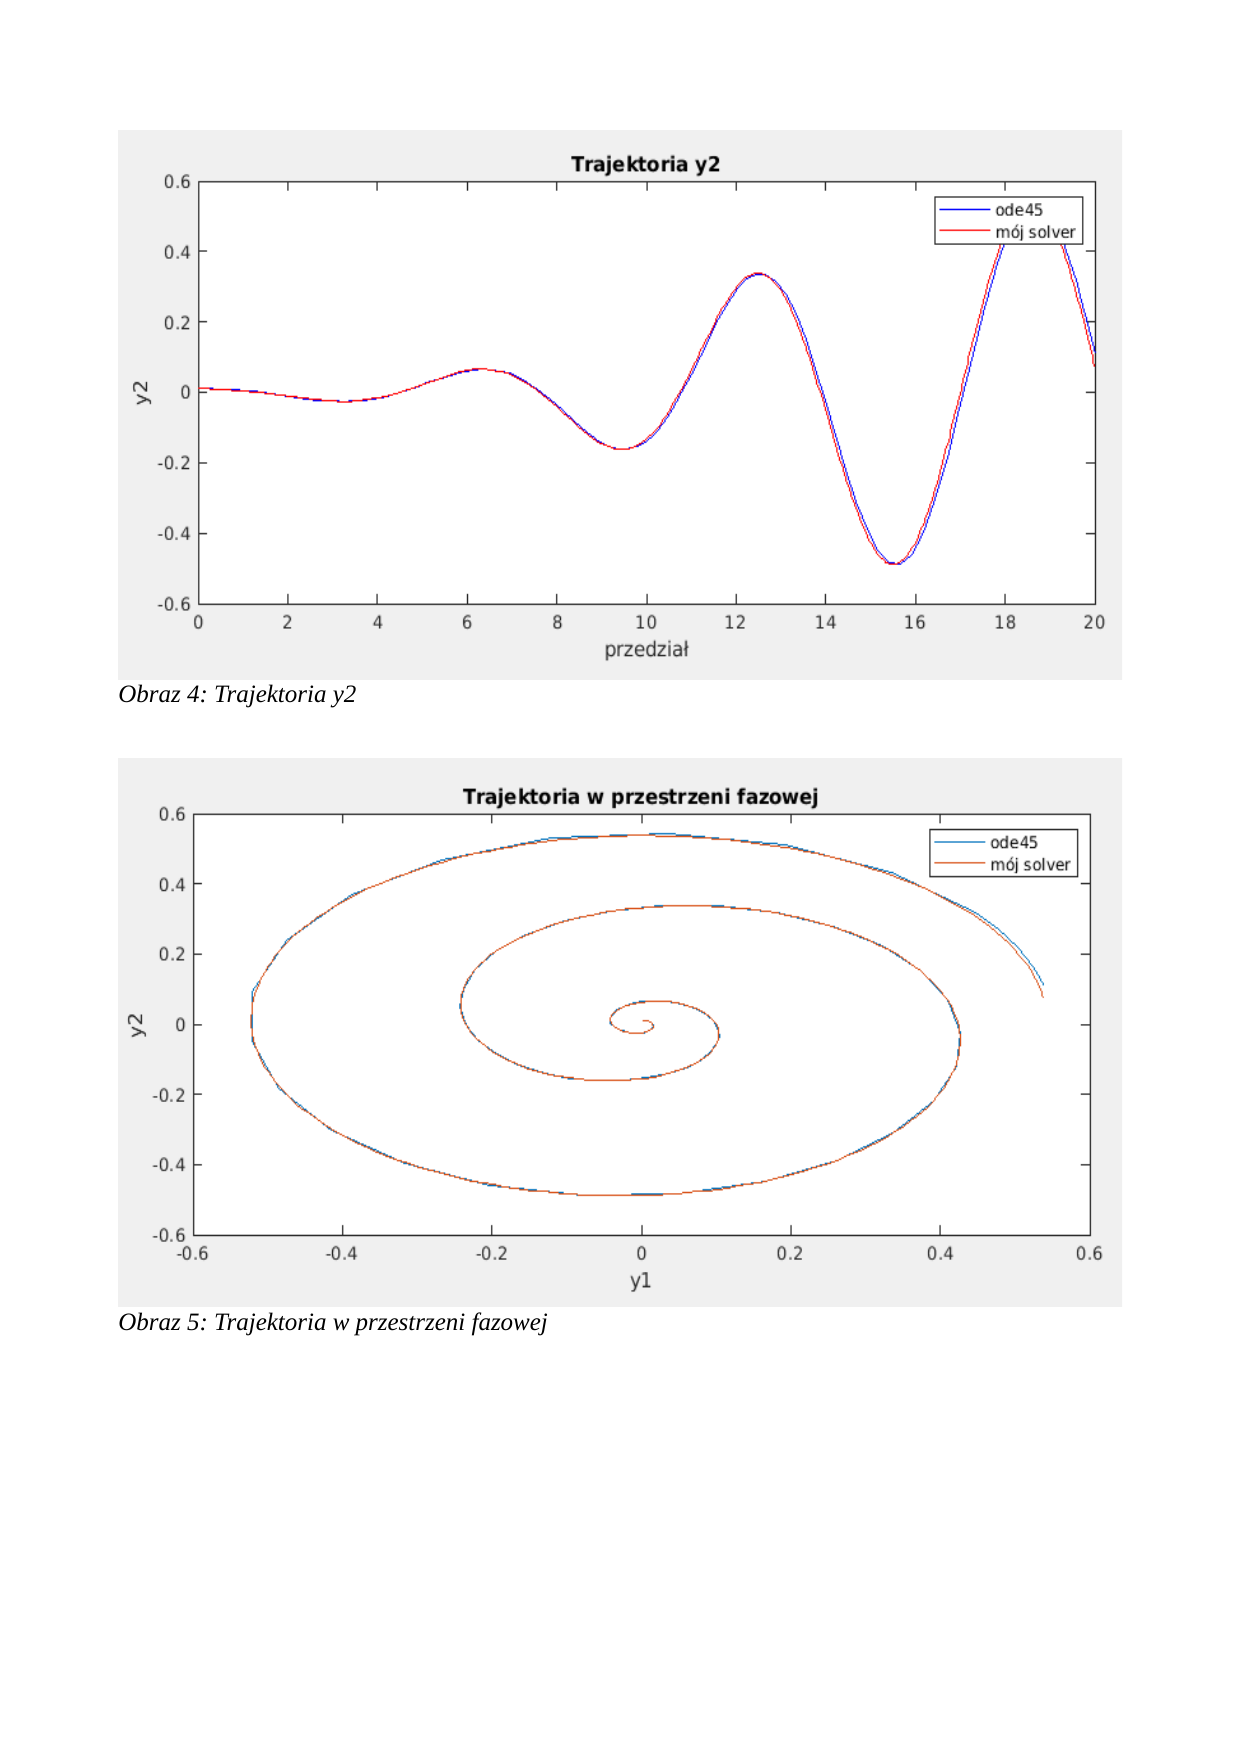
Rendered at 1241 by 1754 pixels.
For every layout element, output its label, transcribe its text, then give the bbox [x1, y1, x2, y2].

text Obraz 4: Trajektoria y2 [118, 680, 1122, 708]
picture [118, 758, 1123, 1307]
picture [118, 130, 1123, 680]
text Obraz 5: Trajektoria w przestrzeni fazowej [118, 1307, 1122, 1336]
